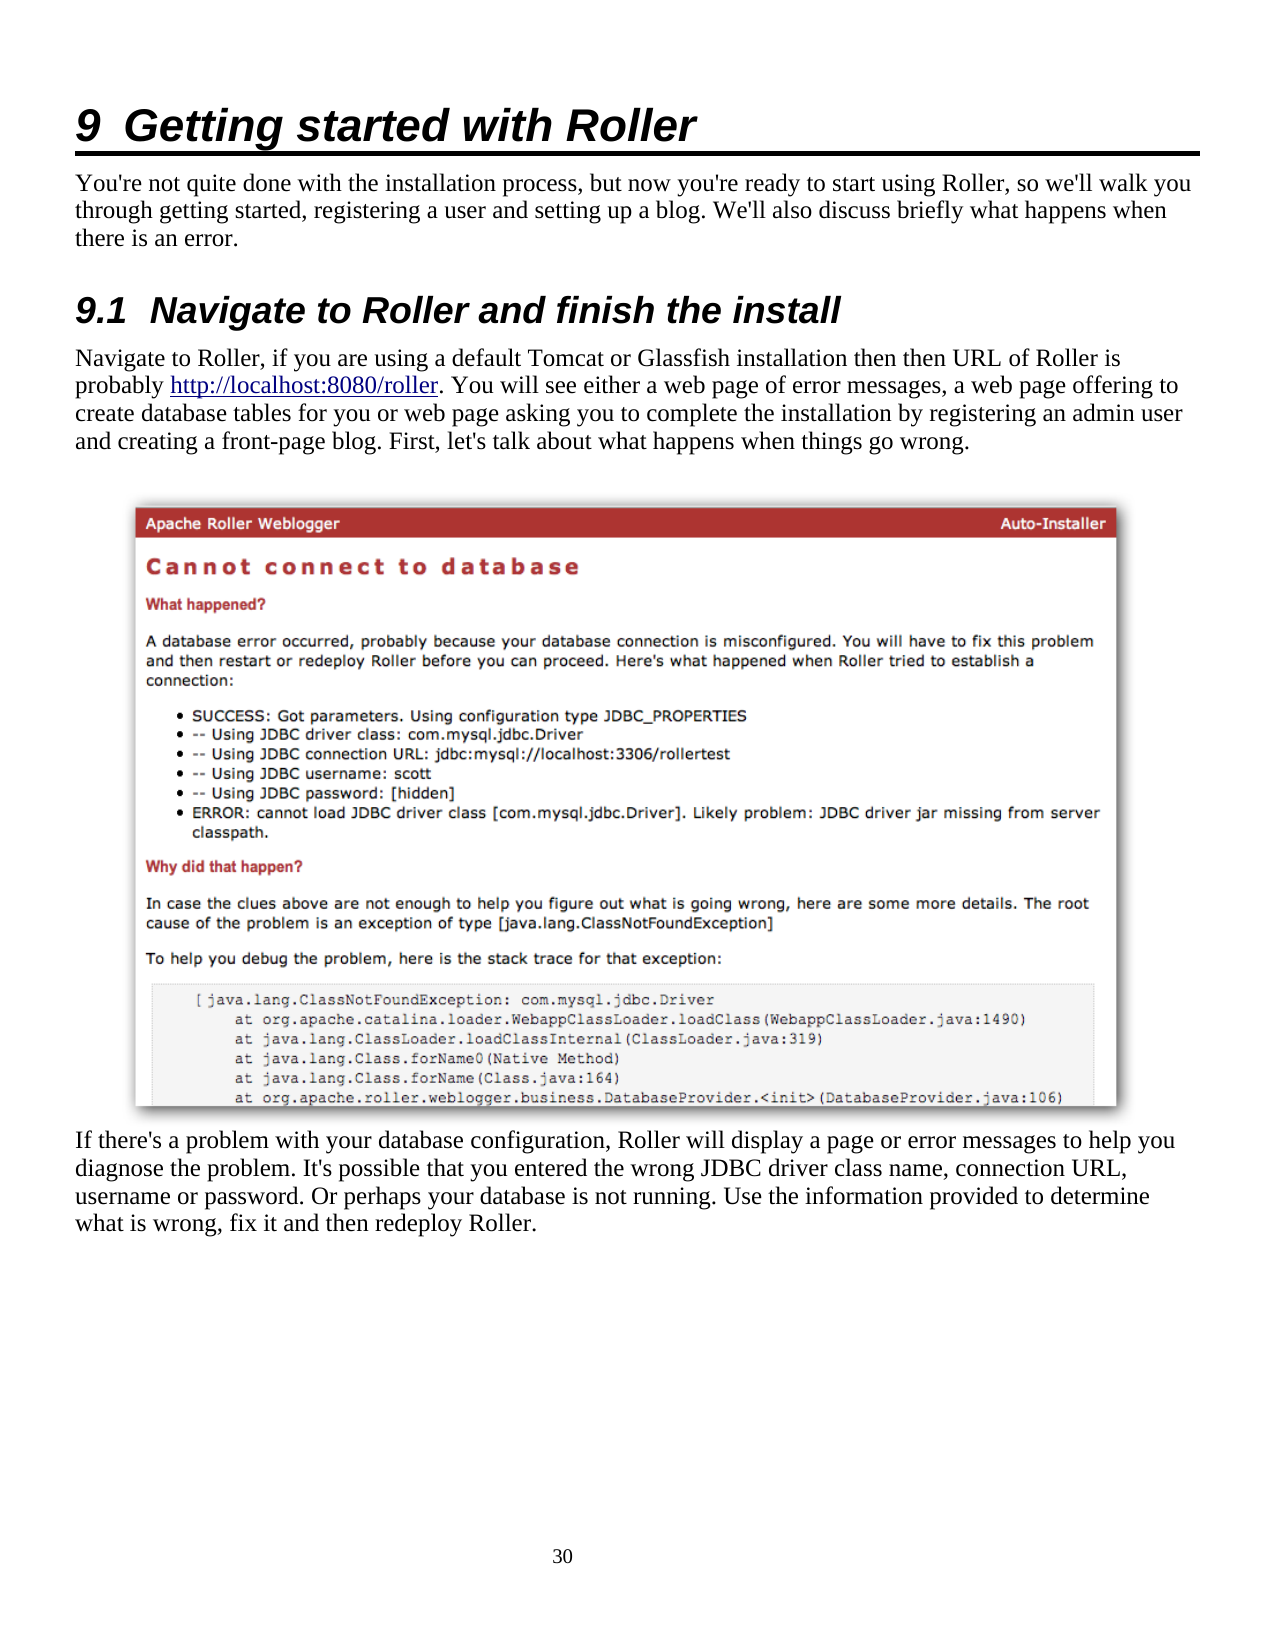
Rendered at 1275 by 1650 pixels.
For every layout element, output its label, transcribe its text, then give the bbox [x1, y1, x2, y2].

picture [116, 486, 1136, 1127]
subtitle Navigate to Roller and finish the install [75, 289, 1200, 331]
text Navigate to Roller, if you are using a default Tomcat or Glassfish installation then then URL of Roller is probably http://localhost:8080/roller. You will see either a web page of error messages, a web page offering to create database tables for you or web page asking you to complete the installation by registering an admin user and creating a front-page blog. First, let's talk about what happens when things go wrong. [75, 344, 1200, 455]
subtitle Getting started with Roller [75, 100, 1200, 151]
text You're not quite done with the installation process, but now you're ready to start using Roller, so we'll walk you through getting started, registering a user and setting up a blog. We'll also discuss briefly what happens when there is an error. [75, 169, 1200, 252]
text If there's a problem with your database configuration, Roller will display a page or error messages to help you diagnose the problem. It's possible that you entered the wrong JDBC driver class name, connection URL, username or password. Or perhaps your database is not running. Use the information provided to determine what is wrong, fix it and then redeploy Roller. [75, 467, 1200, 1237]
